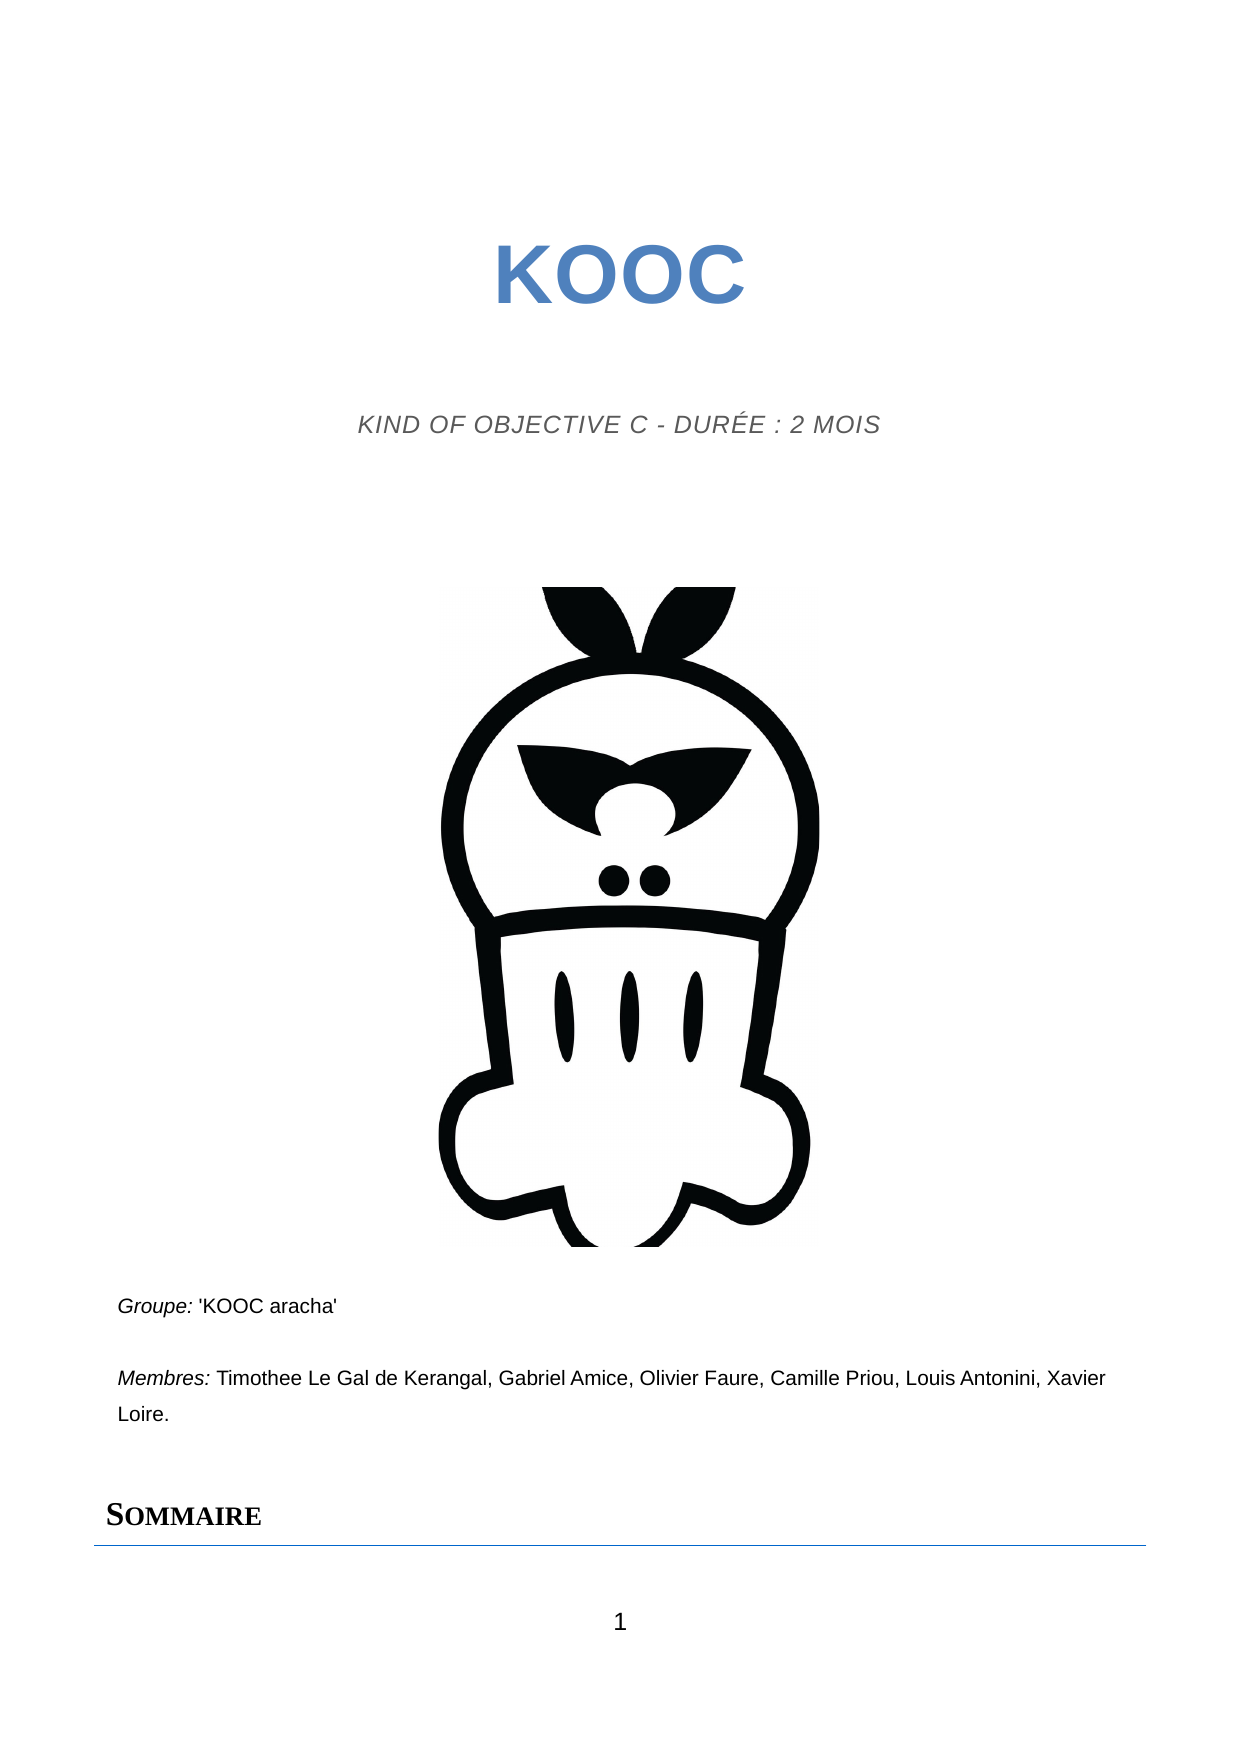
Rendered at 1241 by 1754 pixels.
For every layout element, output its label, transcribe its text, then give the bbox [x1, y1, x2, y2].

text Groupe: 'KOOC aracha' [117, 1294, 1146, 1318]
text Membres: Timothee Le Gal de Kerangal, Gabriel Amice, Olivier Faure, Camille Priou, Louis Antonini, Xavier Loire. [117, 1366, 1146, 1426]
subtitle Sommaire [94, 1483, 1146, 1545]
subtitle Kind Of Objective C - Durée : 2 mois [94, 410, 1146, 439]
title KOOC [94, 225, 1146, 321]
picture [438, 587, 820, 1247]
